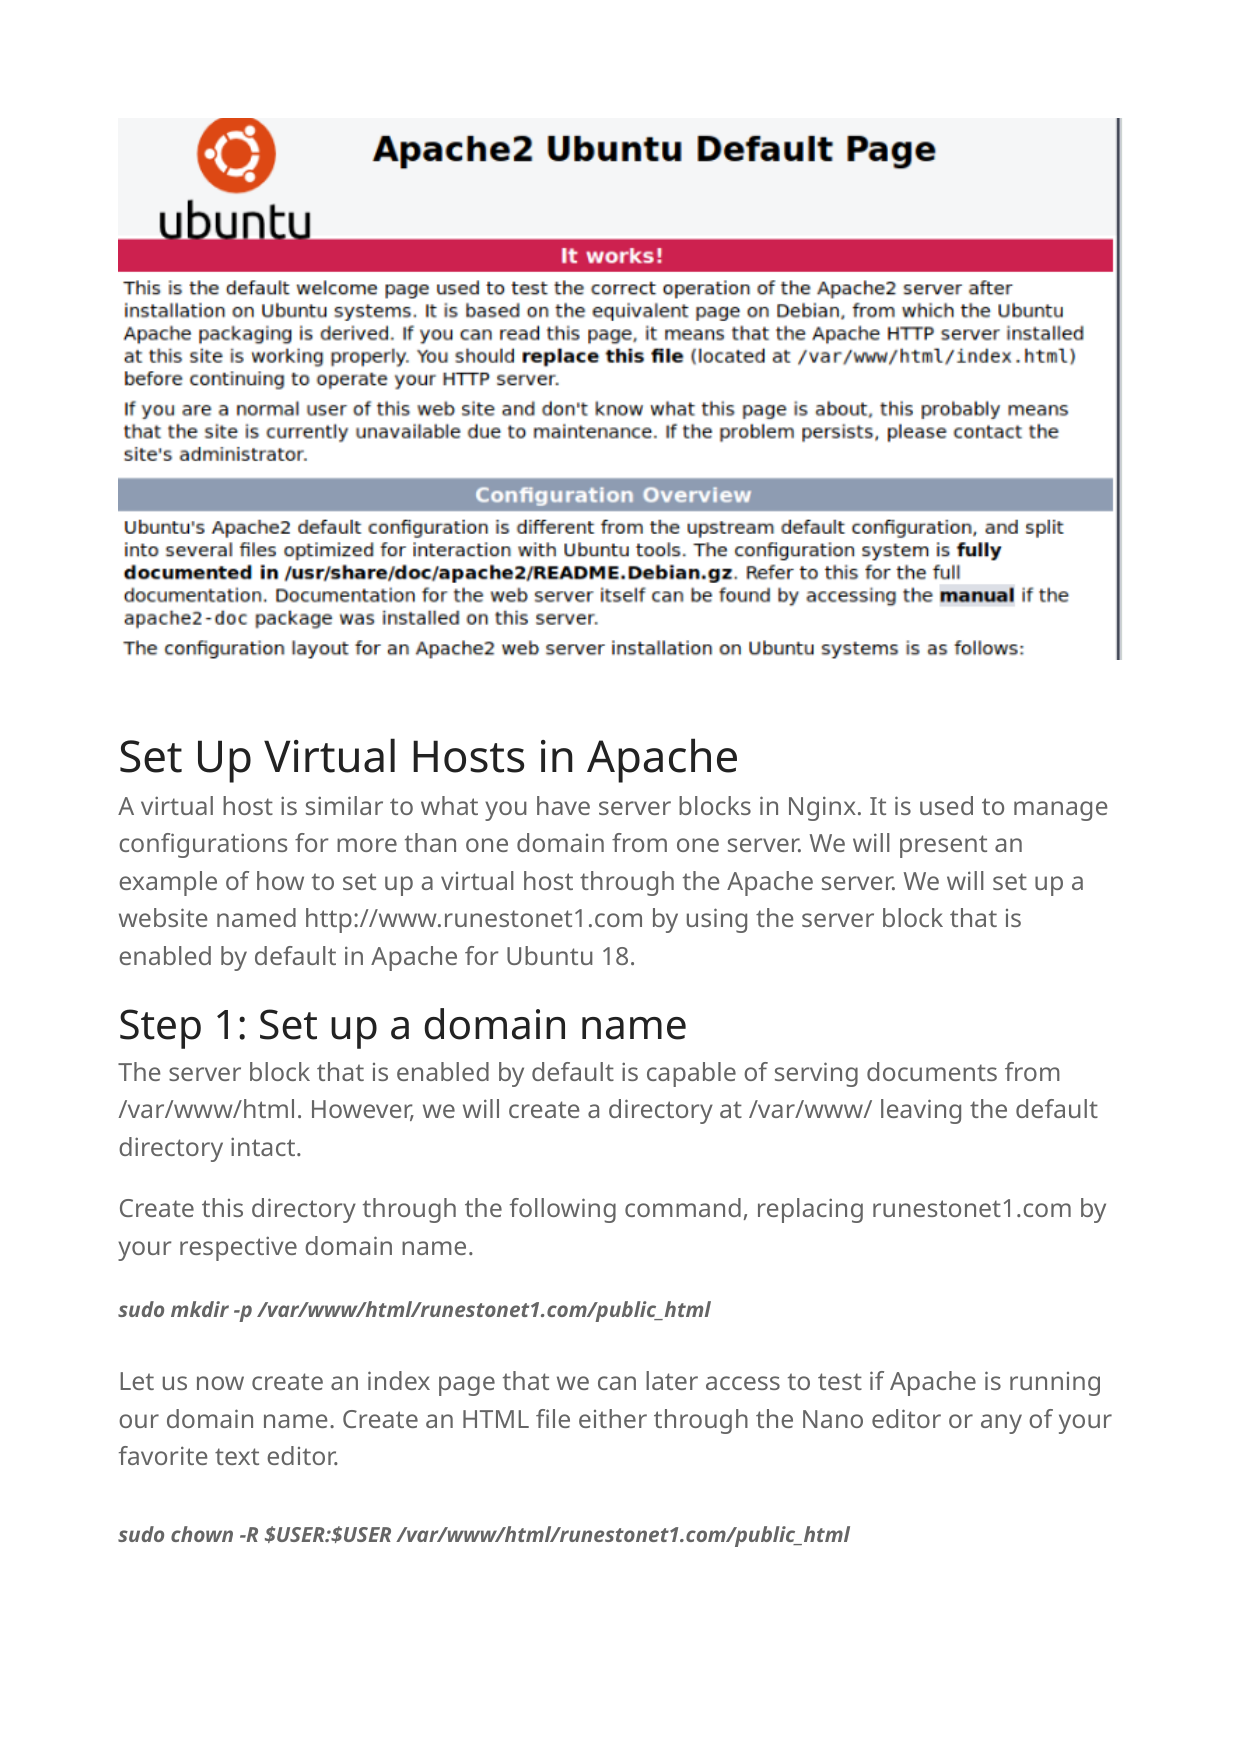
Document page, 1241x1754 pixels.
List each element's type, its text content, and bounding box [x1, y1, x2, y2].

picture [118, 118, 1123, 660]
subtitle Set Up Virtual Hosts in Apache [118, 725, 1122, 785]
text sudo mkdir -p /var/www/html/runestonet1.com/public_html [118, 1286, 1122, 1323]
text Let us now create an index page that we can later access to test if Apache is running our domain name. Create an HTML file either through the Nano editor or any of your favorite text editor. [118, 1361, 1122, 1473]
text sudo chown -R $USER:$USER /var/www/html/runestonet1.com/public_html [118, 1511, 1122, 1548]
text Create this directory through the following command, replacing runestonet1.com by your respective domain name. [118, 1187, 1122, 1262]
subtitle Step 1: Set up a domain name [118, 996, 1122, 1051]
text A virtual host is similar to what you have server blocks in Nginx. It is used to manage configurations for more than one domain from one server. We will present an example of how to set up a virtual host through the Apache server. We will set up a website named http://www.runestonet1.com by using the server block that is enabled by default in Apache for Ubuntu 18. [118, 785, 1122, 972]
text The server block that is enabled by default is capable of serving documents from /var/www/html. However, we will create a directory at /var/www/ leaving the default directory intact. [118, 1051, 1122, 1164]
